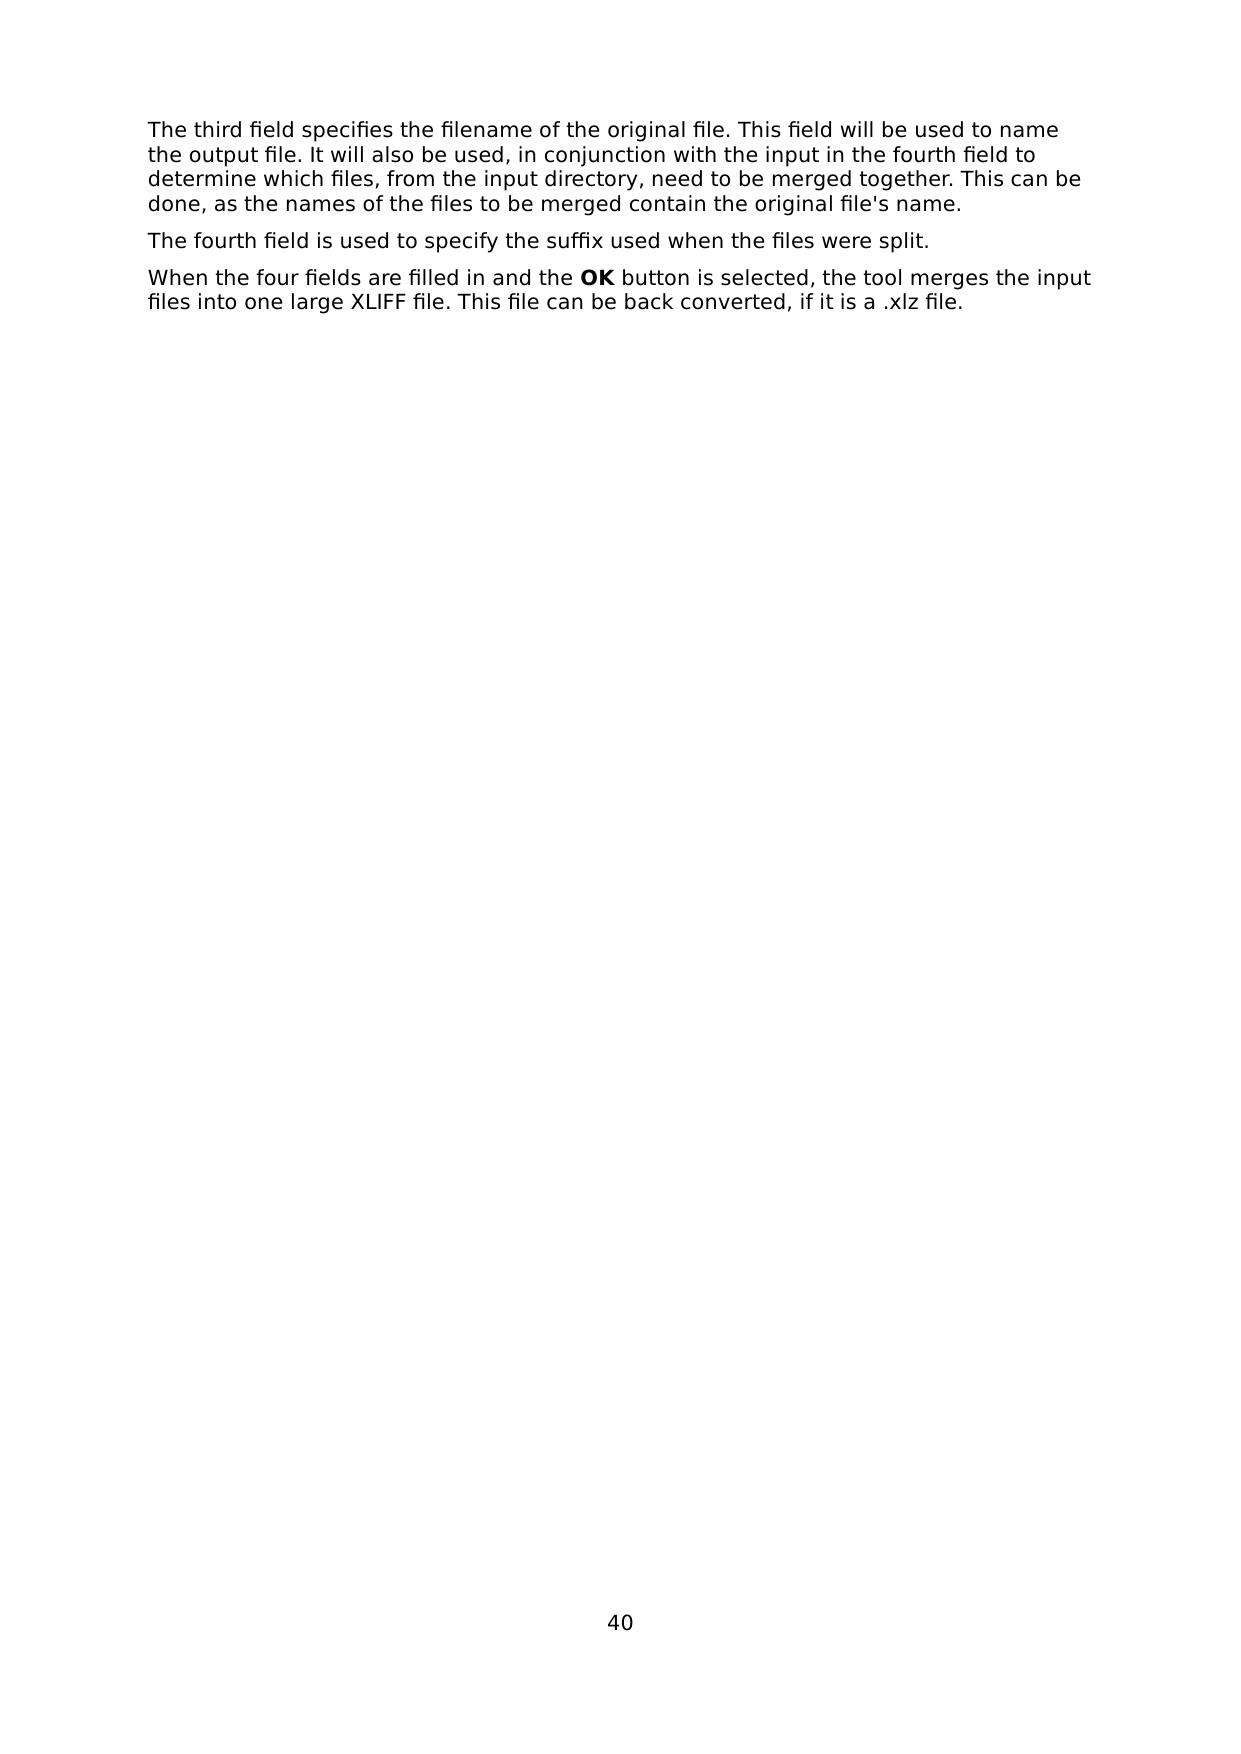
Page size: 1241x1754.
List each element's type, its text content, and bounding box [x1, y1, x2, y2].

text When the four fields are filled in and the OK button is selected, the tool merges the input files into one large XLIFF file. This file can be back converted, if it is a .xlz file. [148, 266, 1093, 314]
text The fourth field is used to specify the suffix used when the files were split. [148, 228, 1093, 253]
text The third field specifies the filename of the original file. This field will be used to name the output file. It will also be used, in conjunction with the input in the fourth field to determine which files, from the input directory, need to be merged together. This can be done, as the names of the files to be merged contain the original file's name. [148, 118, 1093, 216]
